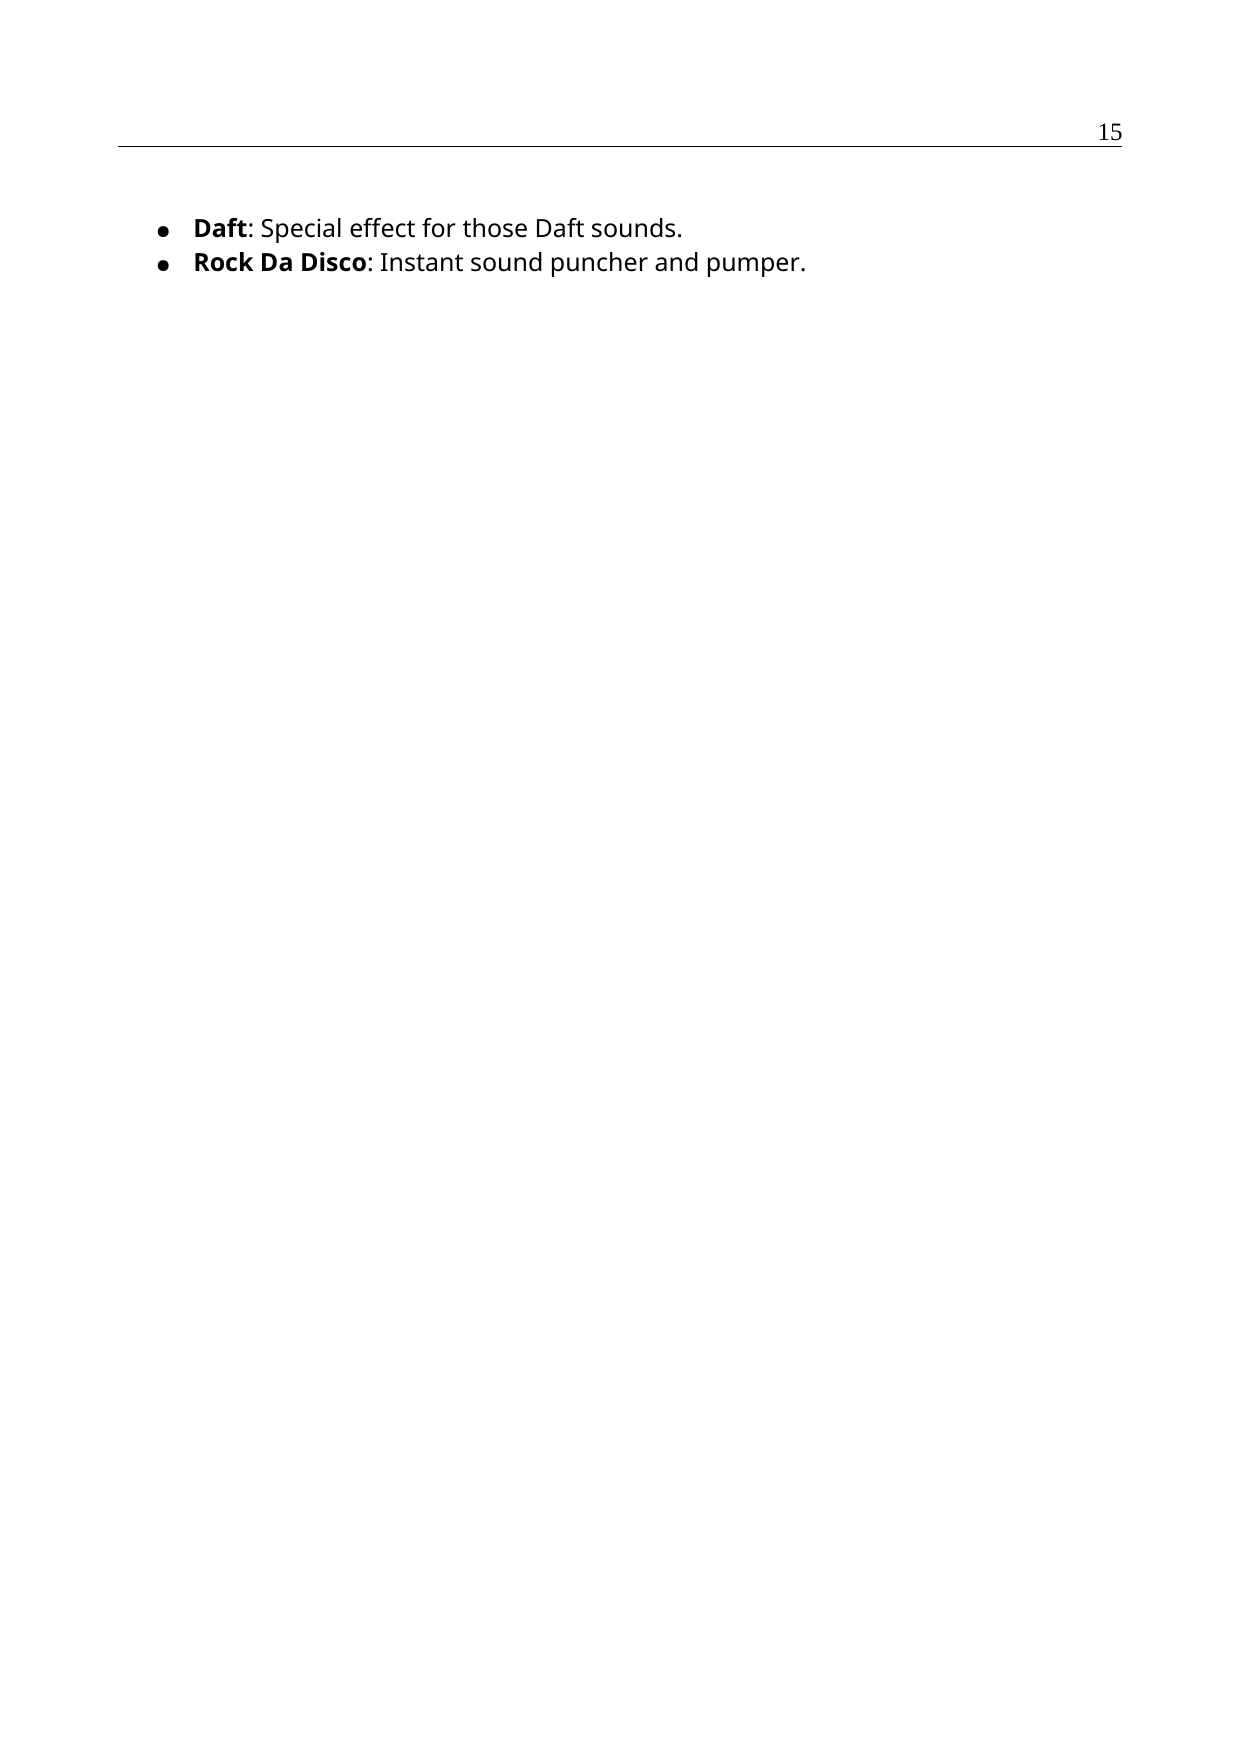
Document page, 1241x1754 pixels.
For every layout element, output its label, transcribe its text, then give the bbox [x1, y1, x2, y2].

list Daft: Special effect for those Daft sounds. [156, 210, 1122, 244]
list Rock Da Disco: Instant sound puncher and pumper. [156, 244, 1122, 278]
